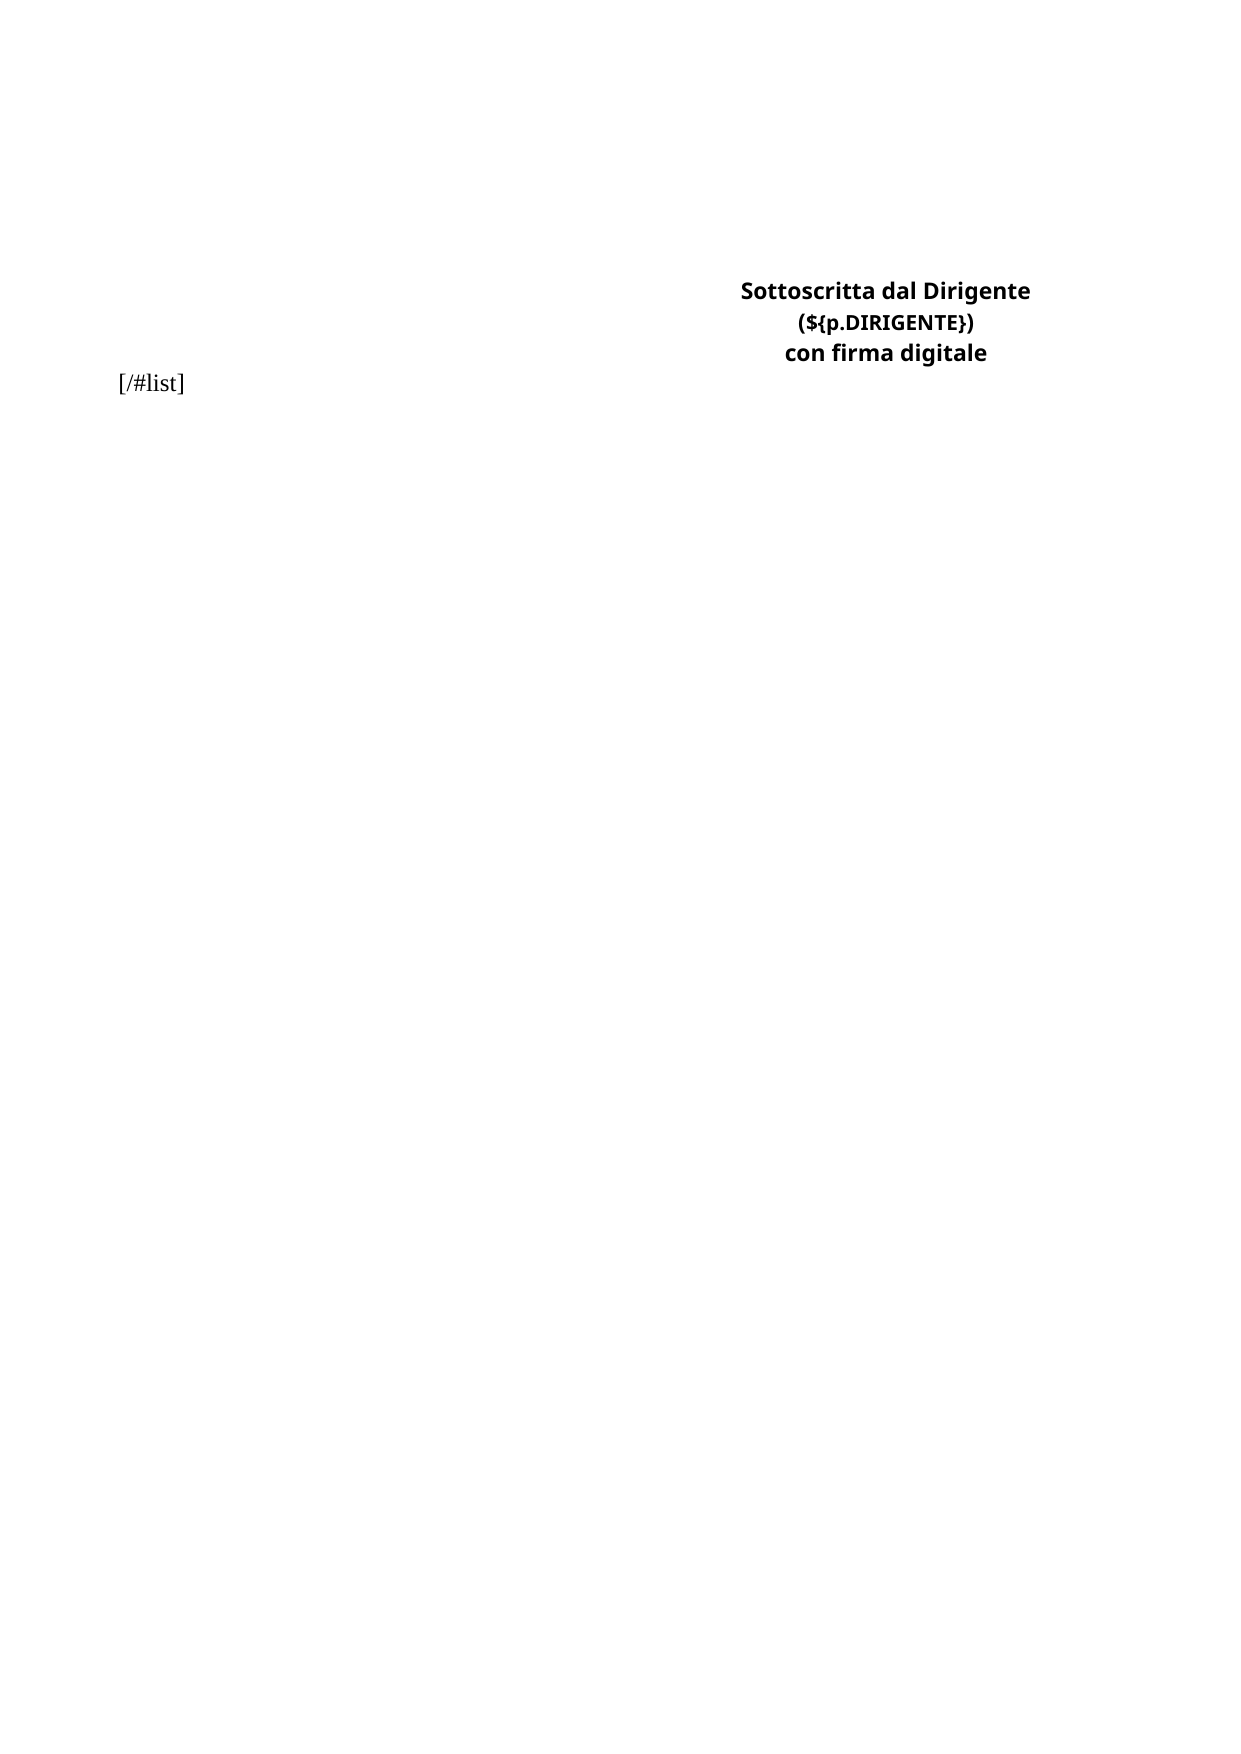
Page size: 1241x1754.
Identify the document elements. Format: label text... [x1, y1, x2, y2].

text [/#list] [118, 368, 1122, 397]
text con firma digitale [649, 337, 1122, 368]
text (${p.DIRIGENTE}) [649, 306, 1122, 337]
text Sottoscritta dal Dirigente [649, 275, 1122, 306]
